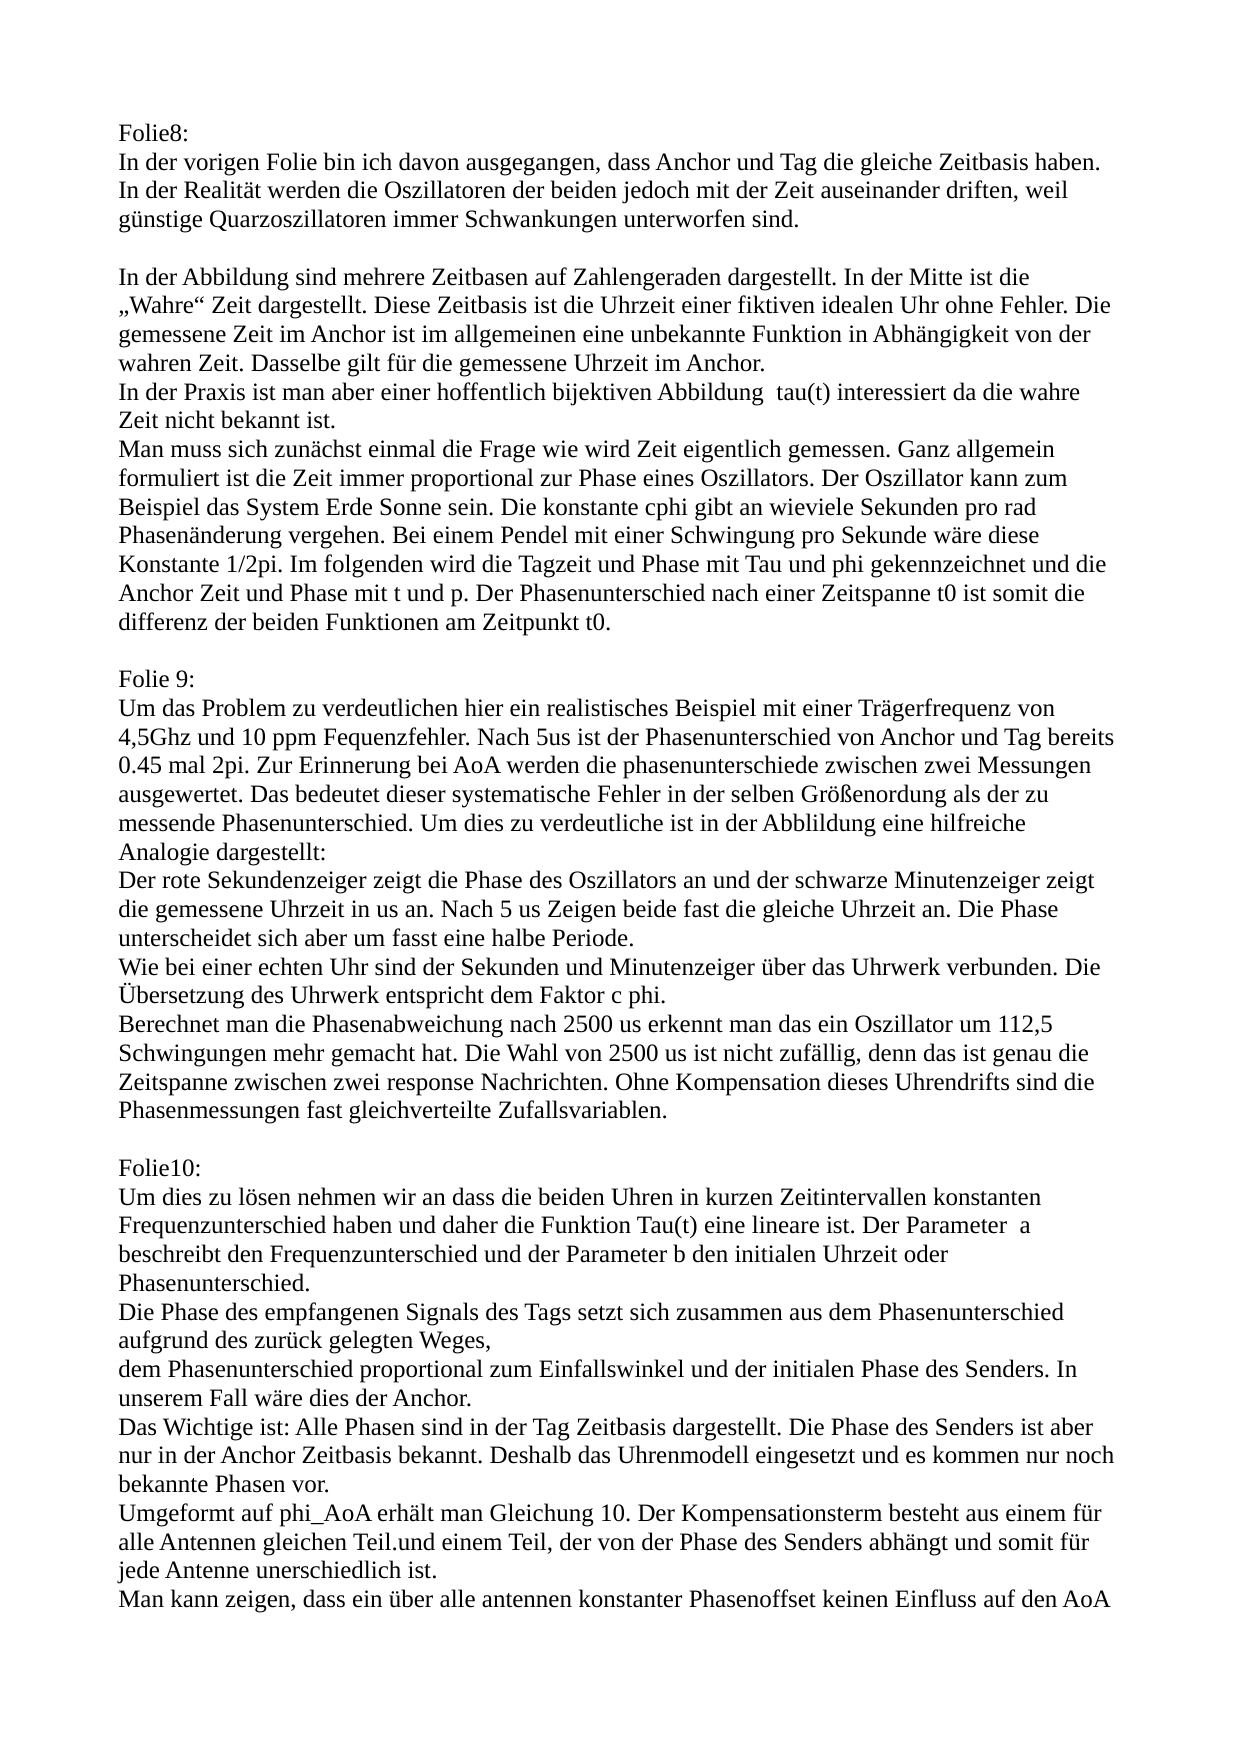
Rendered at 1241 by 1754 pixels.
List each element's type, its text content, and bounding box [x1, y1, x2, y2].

text Die Phase des empfangenen Signals des Tags setzt sich zusammen aus dem Phasenunterschied aufgrund des zurück gelegten Weges, [118, 1297, 1122, 1354]
text Berechnet man die Phasenabweichung nach 2500 us erkennt man das ein Oszillator um 112,5 Schwingungen mehr gemacht hat. Die Wahl von 2500 us ist nicht zufällig, denn das ist genau die Zeitspanne zwischen zwei response Nachrichten. Ohne Kompensation dieses Uhrendrifts sind die Phasenmessungen fast gleichverteilte Zufallsvariablen. [118, 1009, 1122, 1124]
text Man muss sich zunächst einmal die Frage wie wird Zeit eigentlich gemessen. Ganz allgemein formuliert ist die Zeit immer proportional zur Phase eines Oszillators. Der Oszillator kann zum Beispiel das System Erde Sonne sein. Die konstante cphi gibt an wieviele Sekunden pro rad Phasenänderung vergehen. Bei einem Pendel mit einer Schwingung pro Sekunde wäre diese Konstante 1/2pi. Im folgenden wird die Tagzeit und Phase mit Tau und phi gekennzeichnet und die Anchor Zeit und Phase mit t und p. Der Phasenunterschied nach einer Zeitspanne t0 ist somit die differenz der beiden Funktionen am Zeitpunkt t0. [118, 434, 1122, 636]
text In der vorigen Folie bin ich davon ausgegangen, dass Anchor und Tag die gleiche Zeitbasis haben. In der Realität werden die Oszillatoren der beiden jedoch mit der Zeit auseinander driften, weil günstige Quarzoszillatoren immer Schwankungen unterworfen sind. [118, 147, 1122, 233]
text dem Phasenunterschied proportional zum Einfallswinkel und der initialen Phase des Senders. In unserem Fall wäre dies der Anchor. [118, 1354, 1122, 1412]
text In der Abbildung sind mehrere Zeitbasen auf Zahlengeraden dargestellt. In der Mitte ist die „Wahre“ Zeit dargestellt. Diese Zeitbasis ist die Uhrzeit einer fiktiven idealen Uhr ohne Fehler. Die gemessene Zeit im Anchor ist im allgemeinen eine unbekannte Funktion in Abhängigkeit von der wahren Zeit. Dasselbe gilt für die gemessene Uhrzeit im Anchor. [118, 262, 1122, 377]
text Folie8: [118, 118, 1122, 147]
text Wie bei einer echten Uhr sind der Sekunden und Minutenzeiger über das Uhrwerk verbunden. Die Übersetzung des Uhrwerk entspricht dem Faktor c phi. [118, 952, 1122, 1009]
text Folie10: [118, 1153, 1122, 1182]
text Das Wichtige ist: Alle Phasen sind in der Tag Zeitbasis dargestellt. Die Phase des Senders ist aber nur in der Anchor Zeitbasis bekannt. Deshalb das Uhrenmodell eingesetzt und es kommen nur noch bekannte Phasen vor. [118, 1412, 1122, 1498]
text In der Praxis ist man aber einer hoffentlich bijektiven Abbildung tau(t) interessiert da die wahre Zeit nicht bekannt ist. [118, 377, 1122, 434]
text Umgeformt auf phi_AoA erhält man Gleichung 10. Der Kompensationsterm besteht aus einem für alle Antennen gleichen Teil.und einem Teil, der von der Phase des Senders abhängt und somit für jede Antenne unerschiedlich ist. [118, 1498, 1122, 1584]
text Um dies zu lösen nehmen wir an dass die beiden Uhren in kurzen Zeitintervallen konstanten Frequenzunterschied haben und daher die Funktion Tau(t) eine lineare ist. Der Parameter a beschreibt den Frequenzunterschied und der Parameter b den initialen Uhrzeit oder Phasenunterschied. [118, 1182, 1122, 1297]
text Um das Problem zu verdeutlichen hier ein realistisches Beispiel mit einer Trägerfrequenz von 4,5Ghz und 10 ppm Fequenzfehler. Nach 5us ist der Phasenunterschied von Anchor und Tag bereits 0.45 mal 2pi. Zur Erinnerung bei AoA werden die phasenunterschiede zwischen zwei Messungen ausgewertet. Das bedeutet dieser systematische Fehler in der selben Größenordung als der zu messende Phasenunterschied. Um dies zu verdeutliche ist in der Abblildung eine hilfreiche Analogie dargestellt: Der rote Sekundenzeiger zeigt die Phase des Oszillators an und der schwarze Minutenzeiger zeigt die gemessene Uhrzeit in us an. Nach 5 us Zeigen beide fast die gleiche Uhrzeit an. Die Phase unterscheidet sich aber um fasst eine halbe Periode. [118, 693, 1122, 952]
text Folie 9: [118, 664, 1122, 693]
text Man kann zeigen, dass ein über alle antennen konstanter Phasenoffset keinen Einfluss auf den AoA [118, 1584, 1122, 1613]
